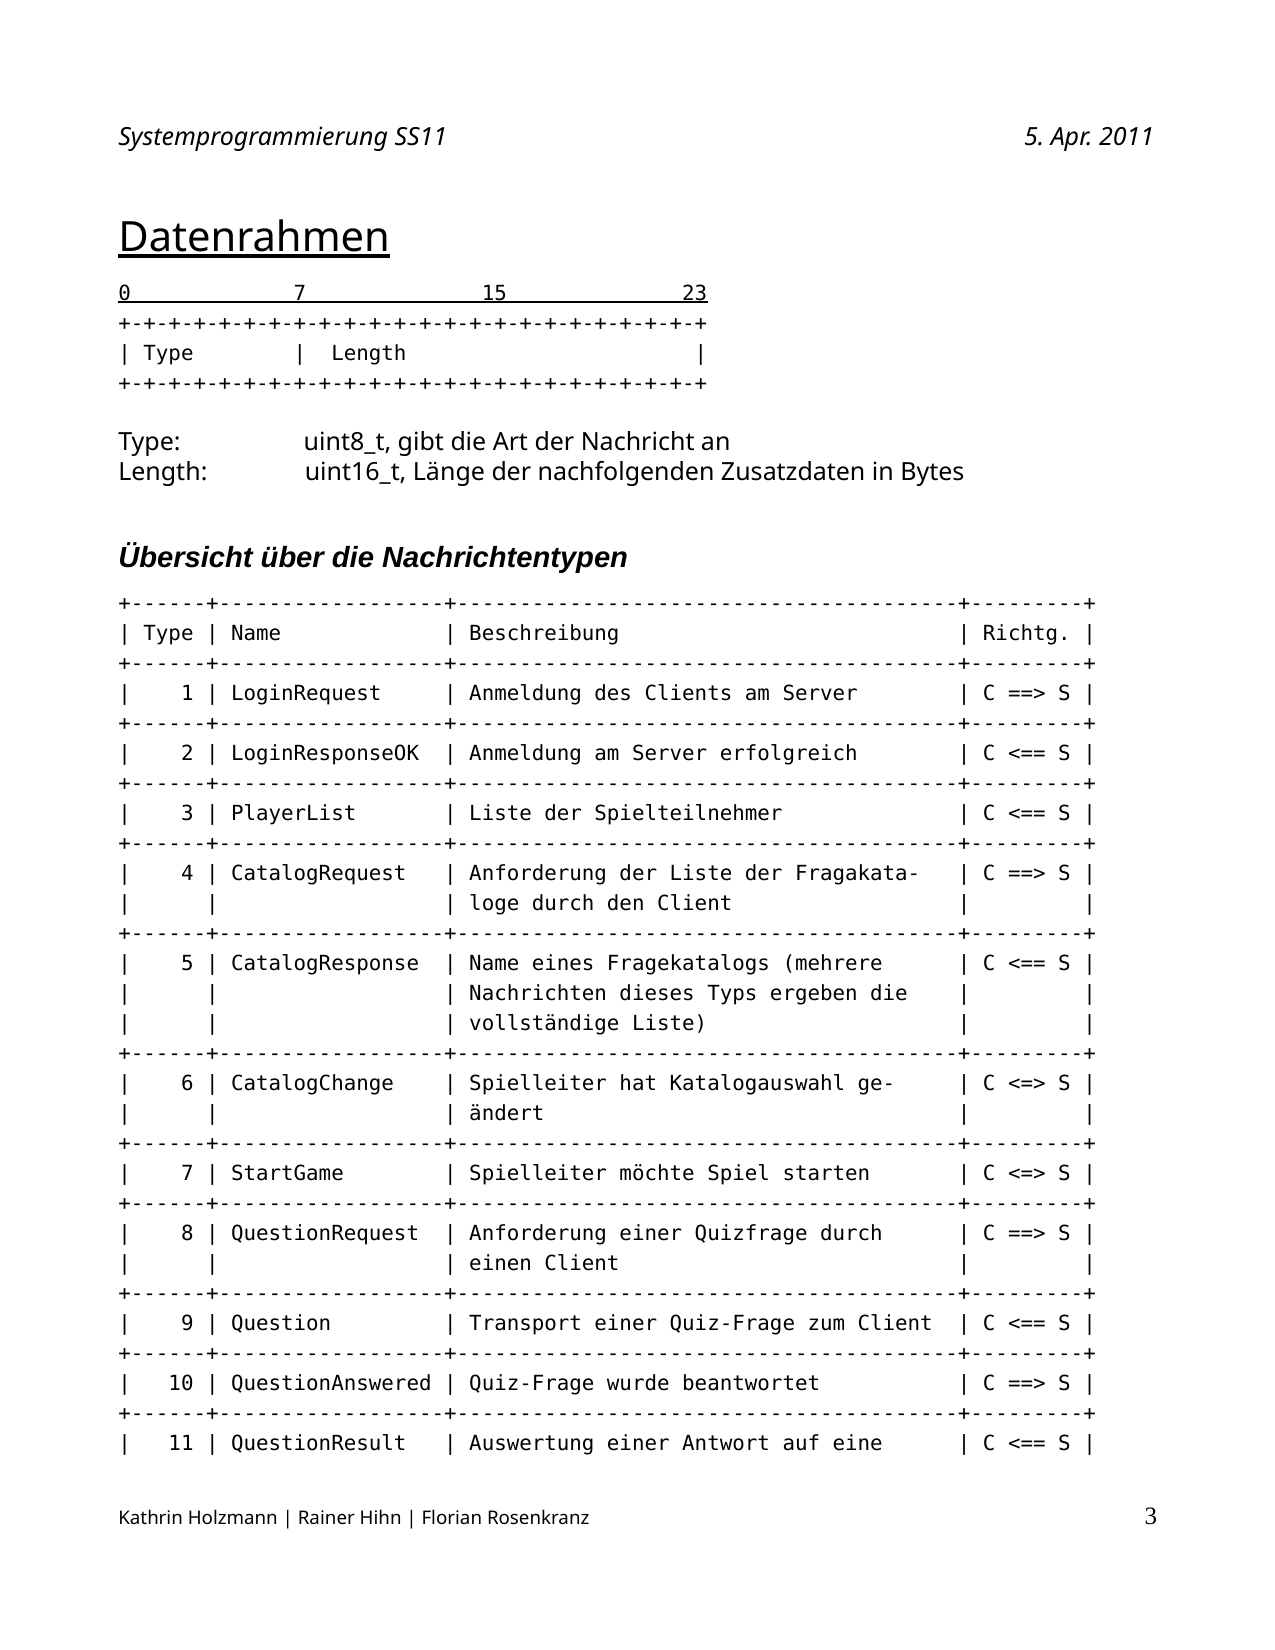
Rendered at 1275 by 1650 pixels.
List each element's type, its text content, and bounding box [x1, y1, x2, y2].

text | 6 | CatalogChange | Spielleiter hat Katalogauswahl ge- | C <=> S | [118, 1066, 1157, 1096]
text | 2 | LoginResponseOK | Anmeldung am Server erfolgreich | C <== S | [118, 736, 1157, 766]
text | 3 | PlayerList | Liste der Spielteilnehmer | C <== S | [118, 796, 1157, 826]
text | 7 | StartGame | Spielleiter möchte Spiel starten | C <=> S | [118, 1156, 1157, 1186]
text | 4 | CatalogRequest | Anforderung der Liste der Fragakata- | C ==> S | [118, 856, 1157, 886]
text 0 7 15 23 [118, 276, 1157, 306]
text +------+------------------+----------------------------------------+---------+ [118, 586, 1157, 616]
text | | | einen Client | | [118, 1246, 1157, 1276]
text +------+------------------+----------------------------------------+---------+ [118, 766, 1157, 796]
text +------+------------------+----------------------------------------+---------+ [118, 1276, 1157, 1306]
text | 10 | QuestionAnswered | Quiz-Frage wurde beantwortet | C ==> S | [118, 1366, 1157, 1396]
text | 8 | QuestionRequest | Anforderung einer Quizfrage durch | C ==> S | [118, 1216, 1157, 1246]
text Type: uint8_t, gibt die Art der Nachricht an [118, 426, 1157, 456]
text +------+------------------+----------------------------------------+---------+ [118, 646, 1157, 676]
text | 9 | Question | Transport einer Quiz-Frage zum Client | C <== S | [118, 1306, 1157, 1336]
text | 5 | CatalogResponse | Name eines Fragekatalogs (mehrere | C <== S | [118, 946, 1157, 976]
text +-+-+-+-+-+-+-+-+-+-+-+-+-+-+-+-+-+-+-+-+-+-+-+ [118, 366, 1157, 396]
text +------+------------------+----------------------------------------+---------+ [118, 1036, 1157, 1066]
text +------+------------------+----------------------------------------+---------+ [118, 1396, 1157, 1426]
text +------+------------------+----------------------------------------+---------+ [118, 1126, 1157, 1156]
text | | | ändert | | [118, 1096, 1157, 1126]
text +------+------------------+----------------------------------------+---------+ [118, 1186, 1157, 1216]
text +-+-+-+-+-+-+-+-+-+-+-+-+-+-+-+-+-+-+-+-+-+-+-+ [118, 306, 1157, 336]
text | | | vollständige Liste) | | [118, 1006, 1157, 1036]
text | | | Nachrichten dieses Typs ergeben die | | [118, 976, 1157, 1006]
text Length: uint16_t, Länge der nachfolgenden Zusatzdaten in Bytes [118, 456, 1157, 486]
text | | | loge durch den Client | | [118, 886, 1157, 916]
text | 11 | QuestionResult | Auswertung einer Antwort auf eine | C <== S | [118, 1426, 1157, 1456]
text +------+------------------+----------------------------------------+---------+ [118, 826, 1157, 856]
text | Type | Length | [118, 336, 1157, 366]
text +------+------------------+----------------------------------------+---------+ [118, 1336, 1157, 1366]
text | 1 | LoginRequest | Anmeldung des Clients am Server | C ==> S | [118, 676, 1157, 706]
text +------+------------------+----------------------------------------+---------+ [118, 706, 1157, 736]
text | Type | Name | Beschreibung | Richtg. | [118, 616, 1157, 646]
subtitle Datenrahmen [118, 207, 1157, 263]
subtitle Übersicht über die Nachrichtentypen [118, 540, 1157, 574]
text +------+------------------+----------------------------------------+---------+ [118, 916, 1157, 946]
